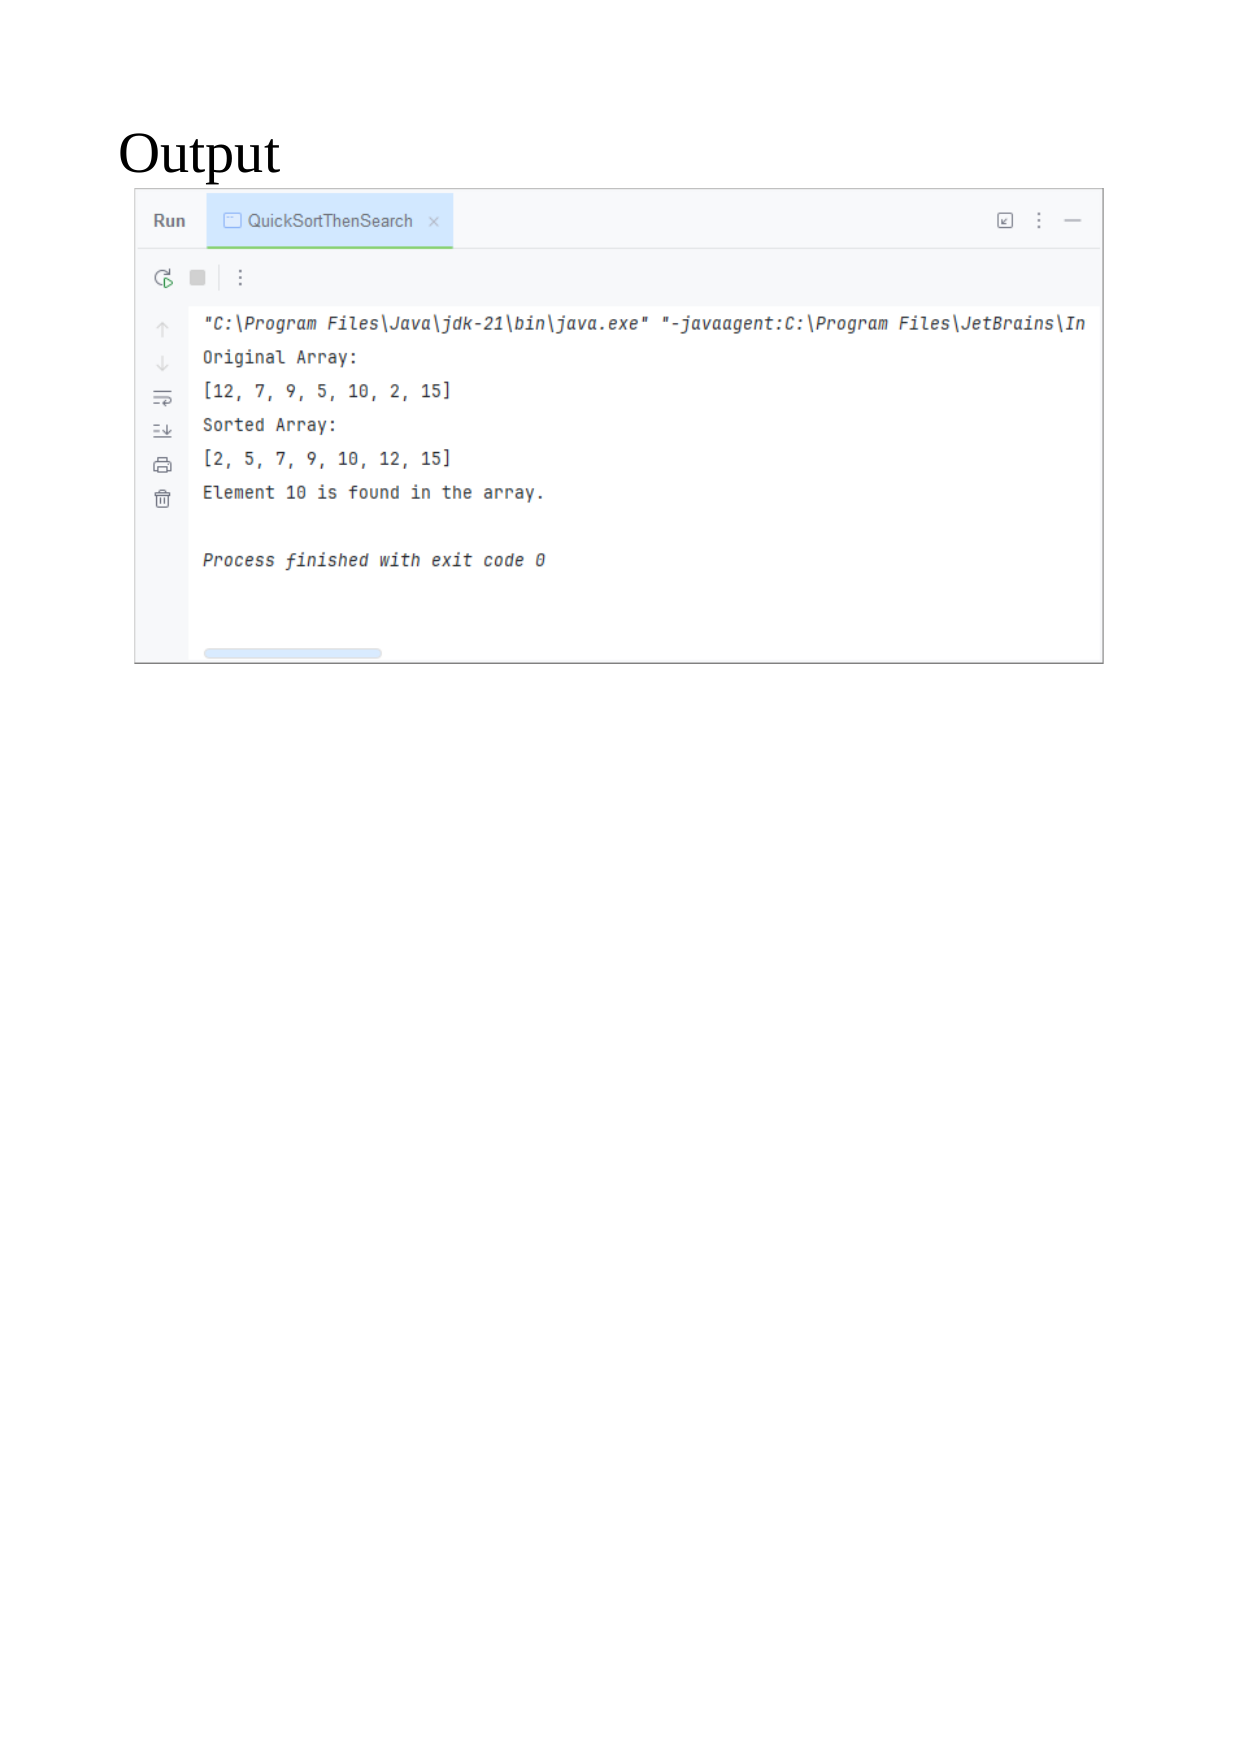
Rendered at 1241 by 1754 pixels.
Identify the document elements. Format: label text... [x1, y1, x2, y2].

text Output [118, 118, 1157, 185]
picture [134, 188, 1104, 664]
